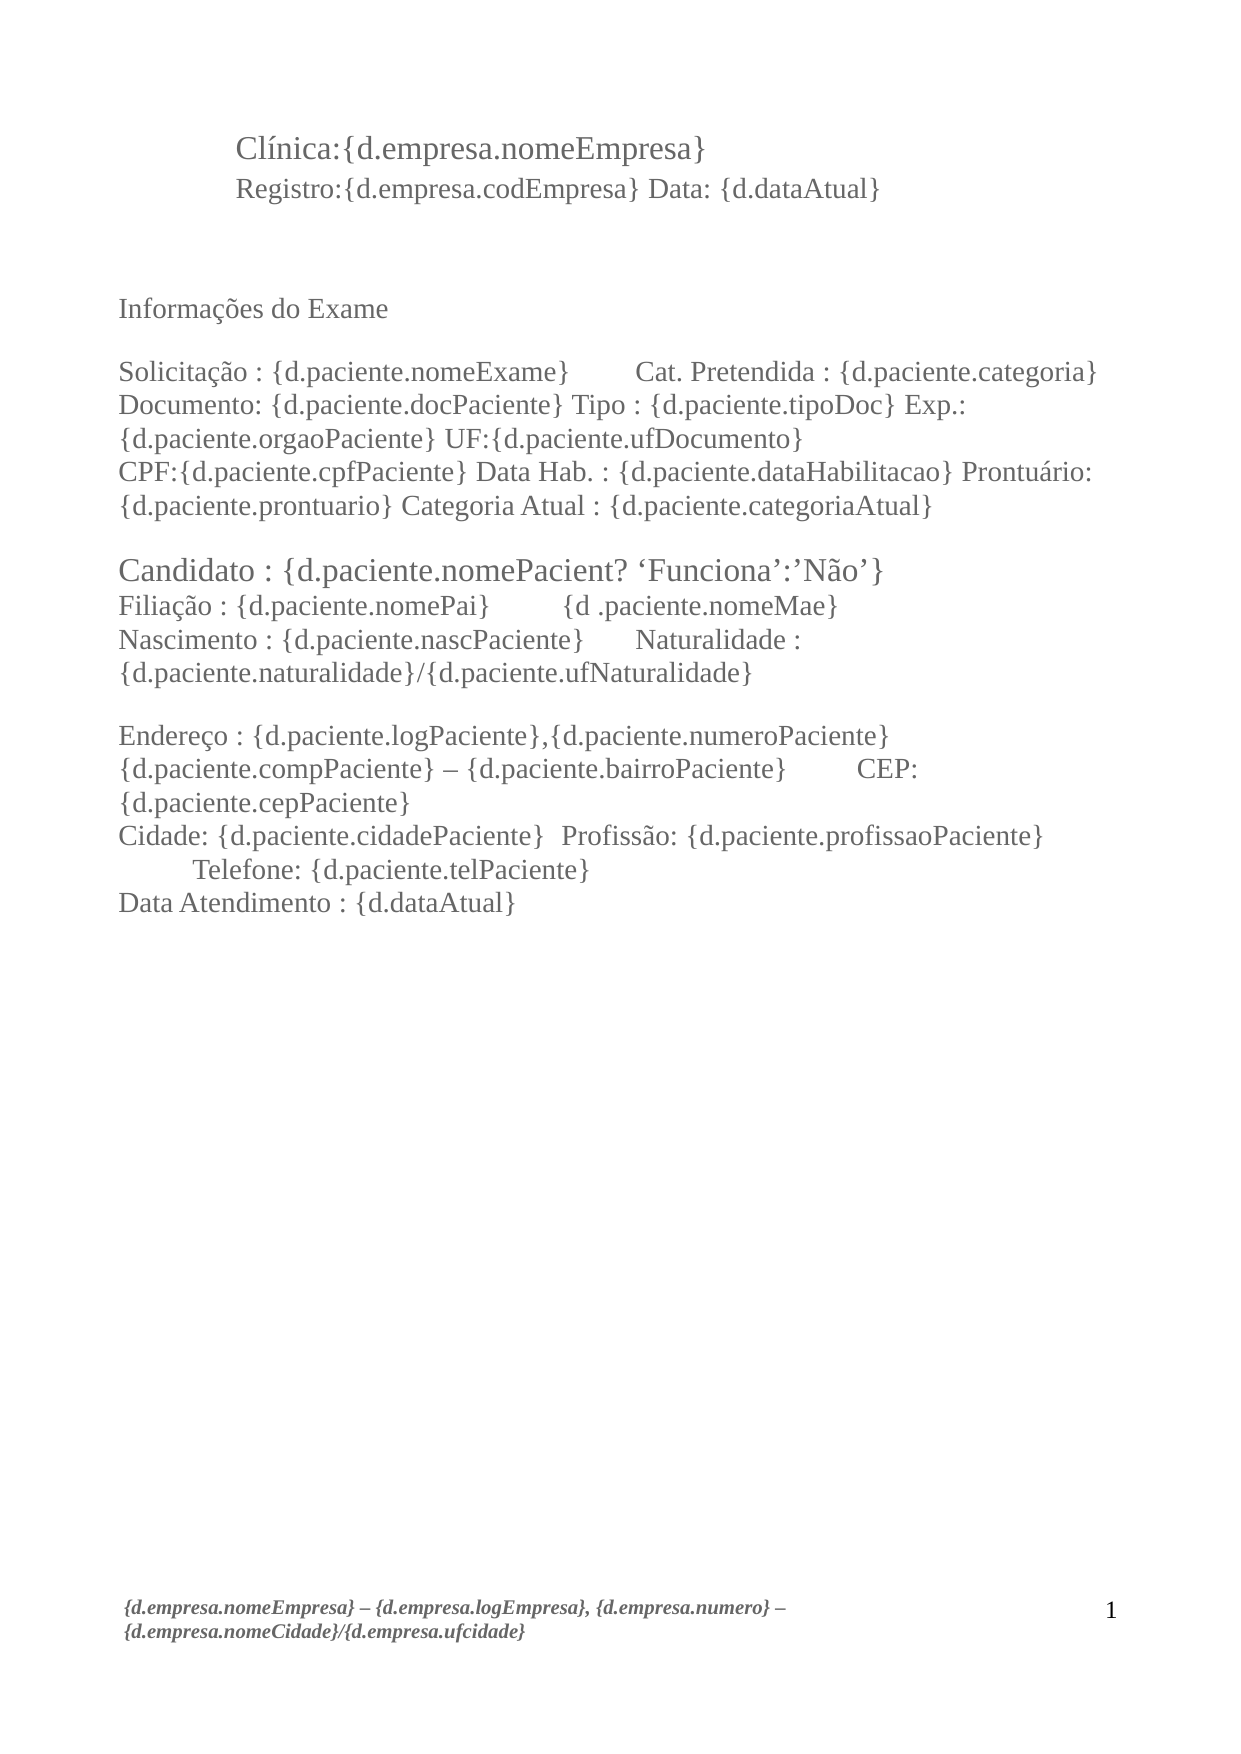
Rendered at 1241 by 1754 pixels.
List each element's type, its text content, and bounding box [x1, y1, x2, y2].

text CPF:{d.paciente.cpfPaciente} Data Hab. : {d.paciente.dataHabilitacao} Prontuário:{d.paciente.prontuario} Categoria Atual : {d.paciente.categoriaAtual} [118, 454, 1122, 521]
text Nascimento : {d.paciente.nascPaciente} Naturalidade : {d.paciente.naturalidade}/{d.paciente.ufNaturalidade} [118, 622, 1122, 689]
text Documento: {d.paciente.docPaciente} Tipo : {d.paciente.tipoDoc} Exp.:{d.paciente.orgaoPaciente} UF:{d.paciente.ufDocumento} [118, 387, 1122, 454]
text Filiação : {d.paciente.nomePai} {d .paciente.nomeMae} [118, 588, 1122, 622]
text Informações do Exame [118, 291, 1122, 325]
text Clínica:{d.empresa.nomeEmpresa} [118, 128, 1122, 167]
text Cidade: {d.paciente.cidadePaciente} Profissão: {d.paciente.profissaoPaciente} Telefone: {d.paciente.telPaciente} [118, 818, 1122, 886]
text Endereço : {d.paciente.logPaciente},{d.paciente.numeroPaciente} {d.paciente.compPaciente} – {d.paciente.bairroPaciente} CEP:{d.paciente.cepPaciente} [118, 718, 1122, 818]
text Data Atendimento : {d.dataAtual} [118, 886, 1122, 919]
text Registro:{d.empresa.codEmpresa} Data: {d.dataAtual} [118, 167, 1122, 205]
text Solicitação : {d.paciente.nomeExame} Cat. Pretendida : {d.paciente.categoria} [118, 354, 1122, 387]
text Candidato : {d.paciente.nomePacient? ‘Funciona’:’Não’} [118, 550, 1122, 588]
